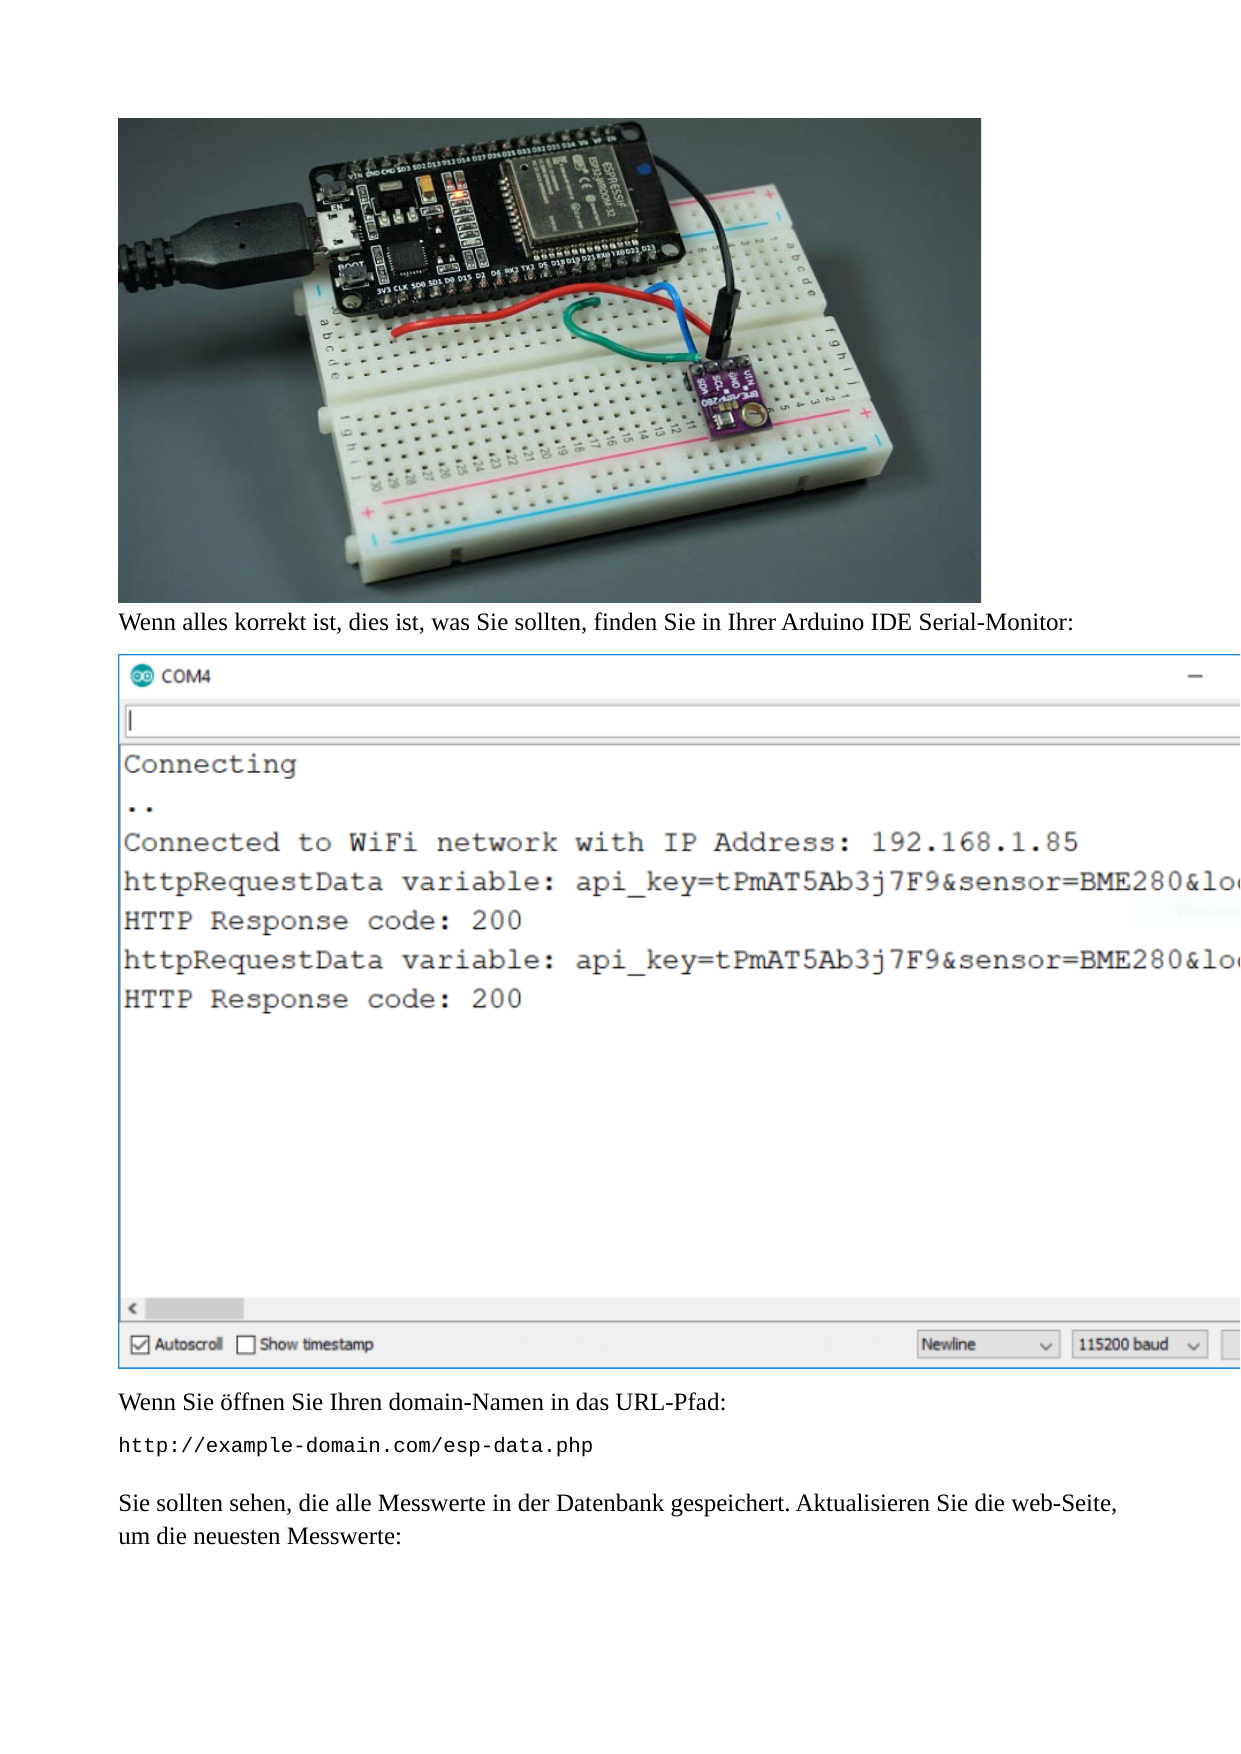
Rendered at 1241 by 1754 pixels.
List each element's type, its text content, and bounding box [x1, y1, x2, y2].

text Wenn alles korrekt ist, dies ist, was Sie sollten, finden Sie in Ihrer Arduino IDE Serial-Monitor: [118, 607, 1122, 636]
text Wenn Sie öffnen Sie Ihren domain-Namen in das URL-Pfad: [118, 1387, 1122, 1416]
text Sie sollten sehen, die alle Messwerte in der Datenbank gespeichert. Aktualisieren Sie die web-Seite, um die neuesten Messwerte: [118, 1488, 1122, 1550]
picture [118, 118, 982, 603]
text http://example-domain.com/esp-data.php [118, 1435, 1122, 1459]
picture [118, 654, 1241, 1369]
